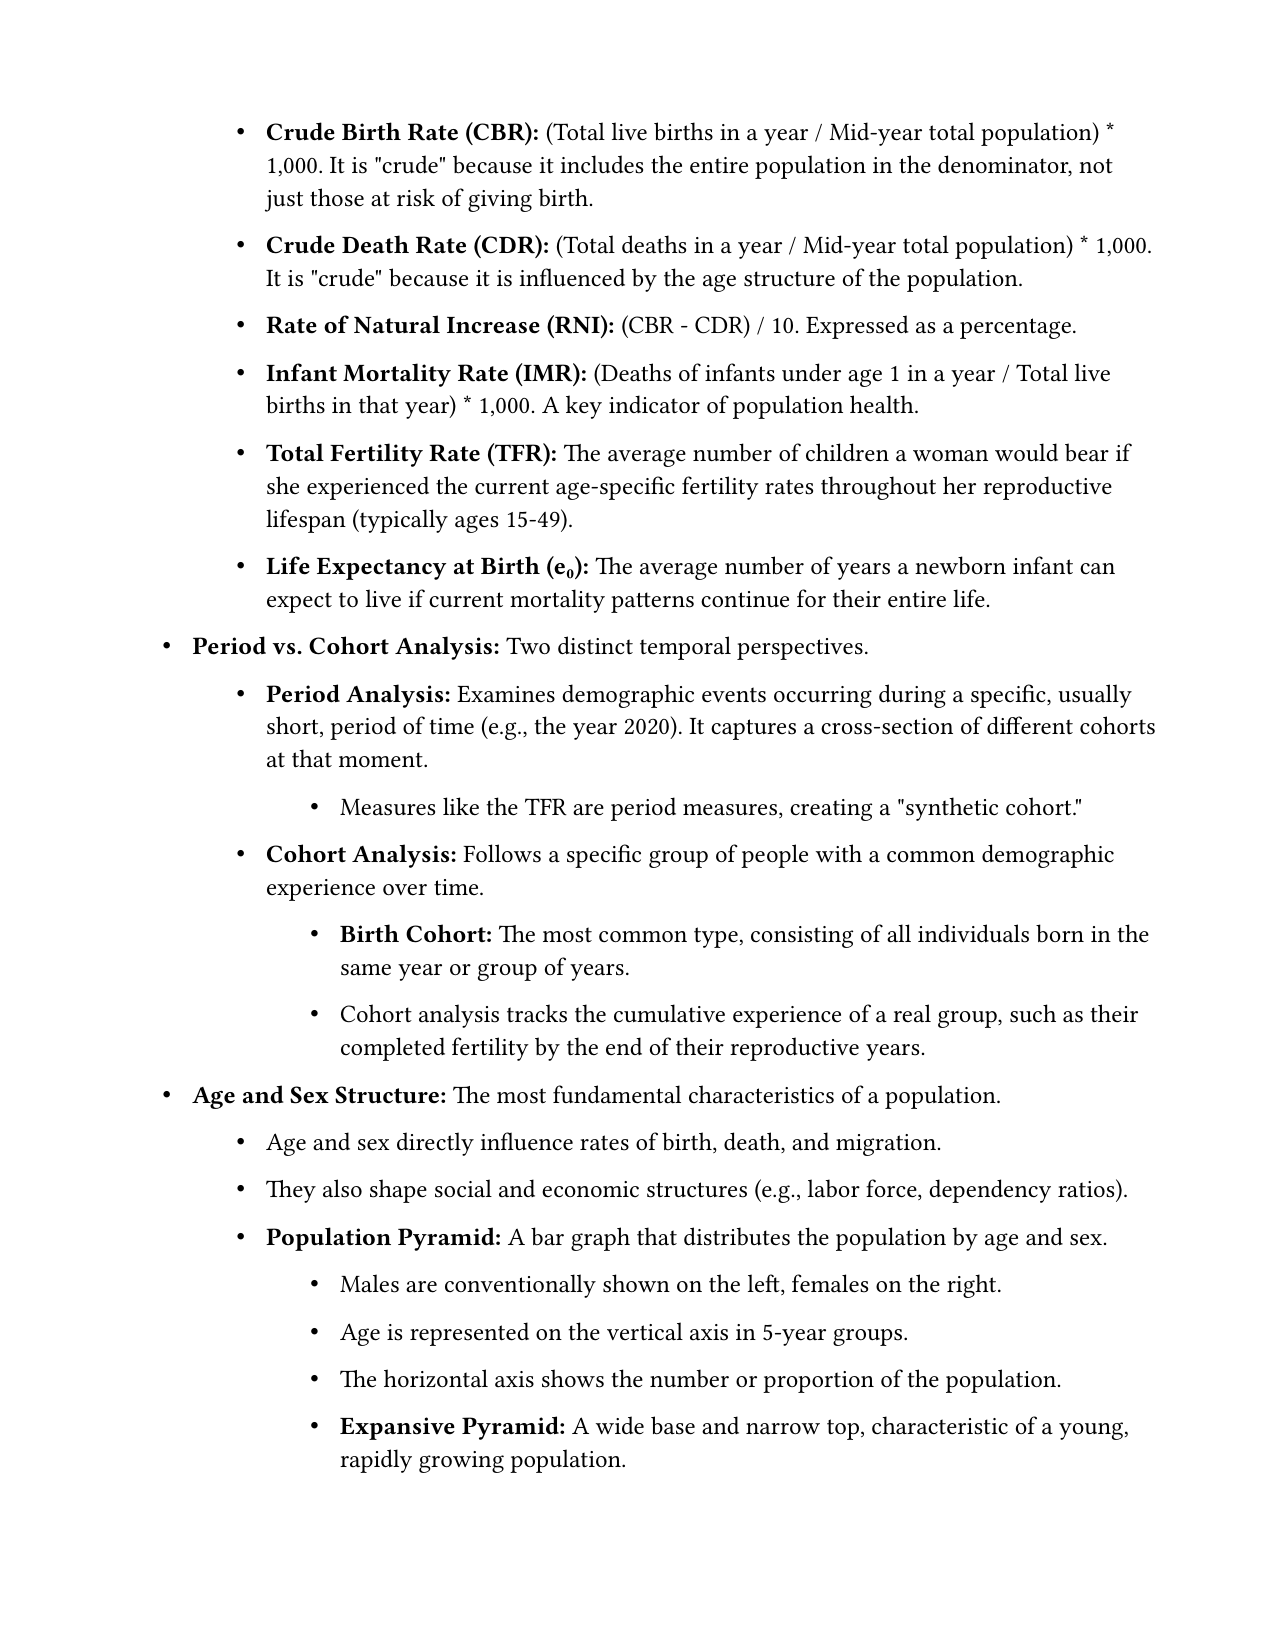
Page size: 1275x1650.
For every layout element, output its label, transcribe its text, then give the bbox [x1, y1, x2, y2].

list The horizontal axis shows the number or proportion of the population. [310, 1365, 1157, 1393]
list Cohort analysis tracks the cumulative experience of a real group, such as their completed fertility by the end of their reproductive years. [310, 1000, 1157, 1062]
list Age is represented on the vertical axis in 5-year groups. [310, 1318, 1157, 1346]
list Cohort Analysis: Follows a specific group of people with a common demographic experience over time. [236, 840, 1157, 901]
list They also shape social and economic structures (e.g., labor force, dependency ratios). [236, 1175, 1157, 1204]
list Age and sex directly influence rates of birth, death, and migration. [236, 1128, 1157, 1157]
list Expansive Pyramid: A wide base and narrow top, characteristic of a young, rapidly growing population. [310, 1412, 1157, 1474]
list Rate of Natural Increase (RNI): (CBR - CDR) / 10. Expressed as a percentage. [236, 311, 1157, 340]
list Birth Cohort: The most common type, consisting of all individuals born in the same year or group of years. [310, 920, 1157, 982]
list Crude Death Rate (CDR): (Total deaths in a year / Mid-year total population) * 1,000. It is "crude" because it is influenced by the age structure of the population. [236, 231, 1157, 292]
list Infant Mortality Rate (IMR): (Deaths of infants under age 1 in a year / Total live births in that year) * 1,000. A key indicator of population health. [236, 359, 1157, 420]
list Total Fertility Rate (TFR): The average number of children a woman would bear if she experienced the current age-specific fertility rates throughout her reproductive lifespan (typically ages 15-49). [236, 439, 1157, 533]
list Males are conventionally shown on the left, females on the right. [310, 1270, 1157, 1299]
list Age and Sex Structure: The most fundamental characteristics of a population. [162, 1081, 1157, 1109]
list Life Expectancy at Birth (e₀): The average number of years a newborn infant can expect to live if current mortality patterns continue for their entire life. [236, 552, 1157, 613]
list Period vs. Cohort Analysis: Two distinct temporal perspectives. [162, 632, 1157, 661]
list Population Pyramid: A bar graph that distributes the population by age and sex. [236, 1223, 1157, 1251]
list Measures like the TFR are period measures, creating a "synthetic cohort." [310, 793, 1157, 821]
list Crude Birth Rate (CBR): (Total live births in a year / Mid-year total population) * 1,000. It is "crude" because it includes the entire population in the denominator, not just those at risk of giving birth. [236, 118, 1157, 212]
list Period Analysis: Examines demographic events occurring during a specific, usually short, period of time (e.g., the year 2020). It captures a cross-section of different cohorts at that moment. [236, 679, 1157, 774]
